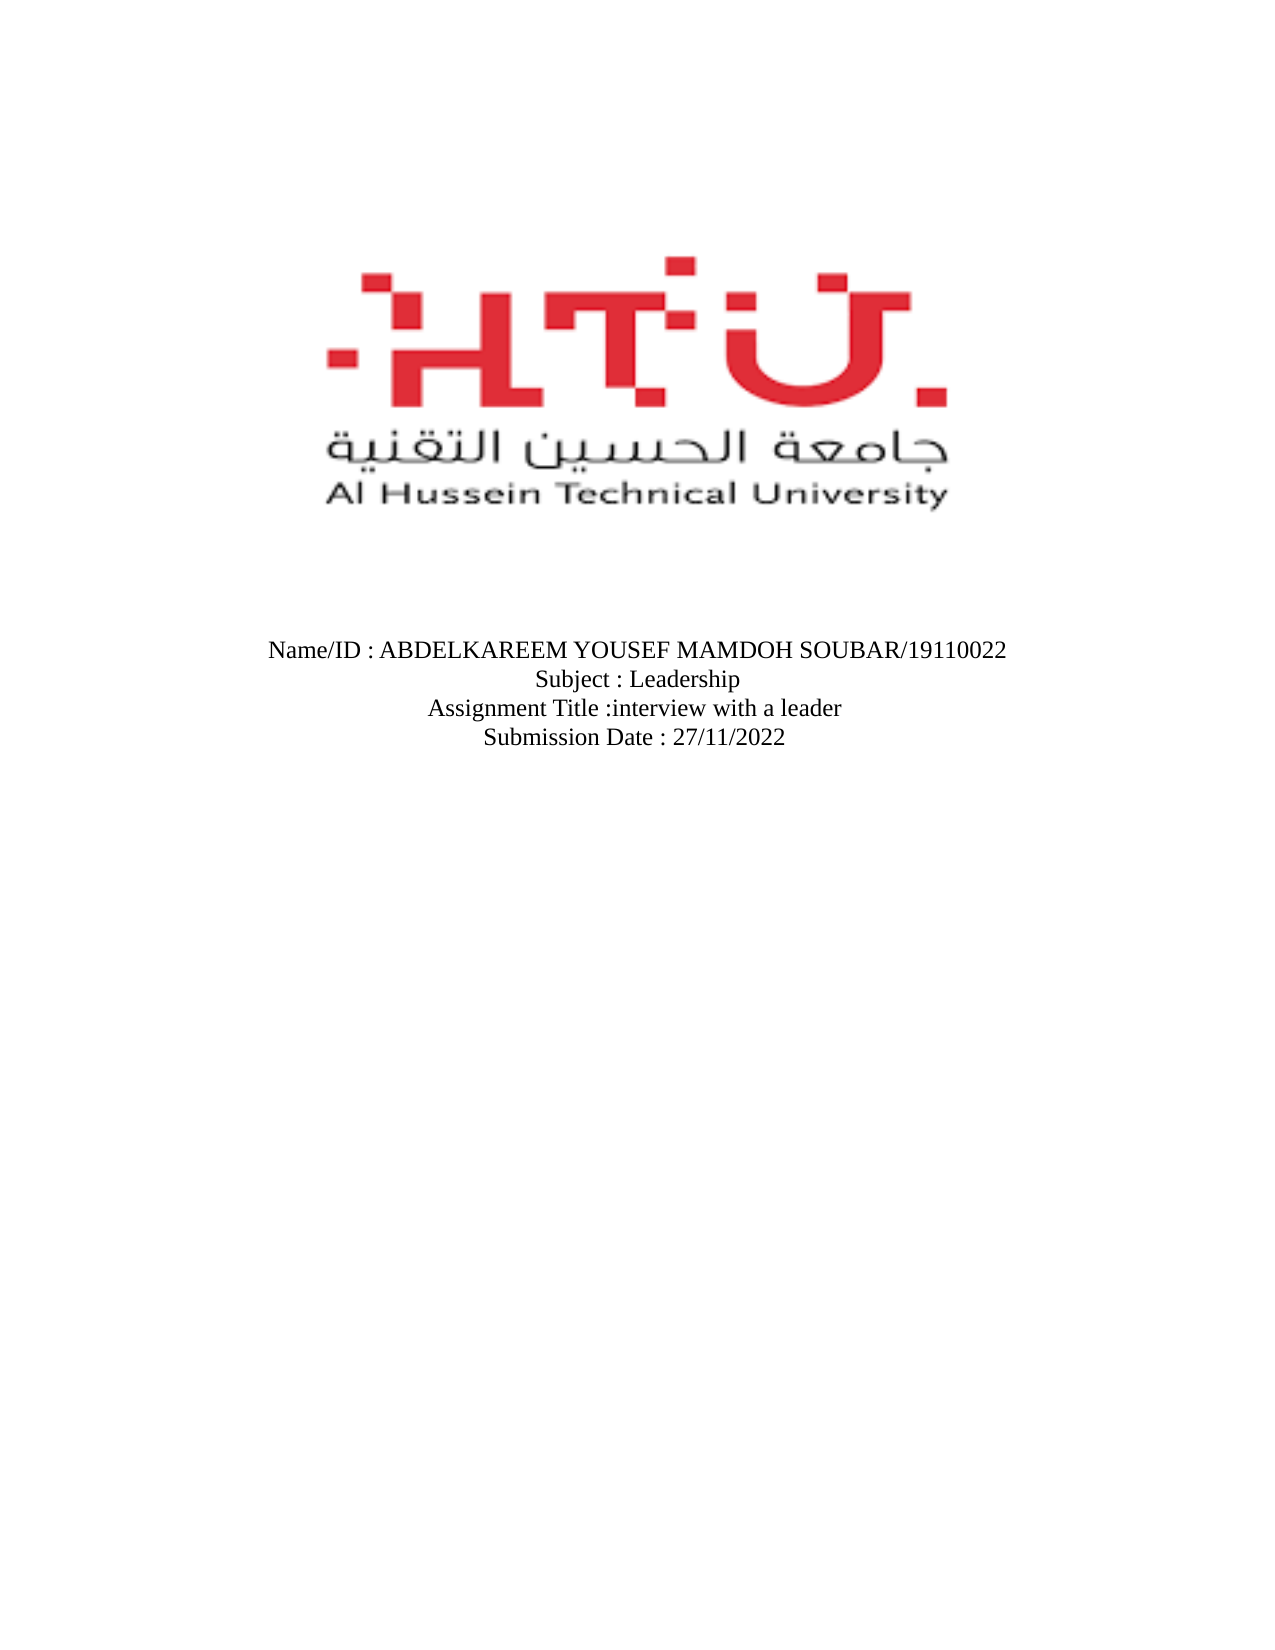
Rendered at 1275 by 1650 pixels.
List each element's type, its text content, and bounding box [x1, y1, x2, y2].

picture [255, 118, 1020, 593]
text Assignment Title :interview with a leader [118, 693, 1157, 722]
text Subject : Leadership [118, 664, 1157, 693]
text Name/ID : ABDELKAREEM YOUSEF MAMDOH SOUBAR/19110022 [118, 636, 1157, 664]
text Submission Date : 27/11/2022 [118, 722, 1157, 751]
